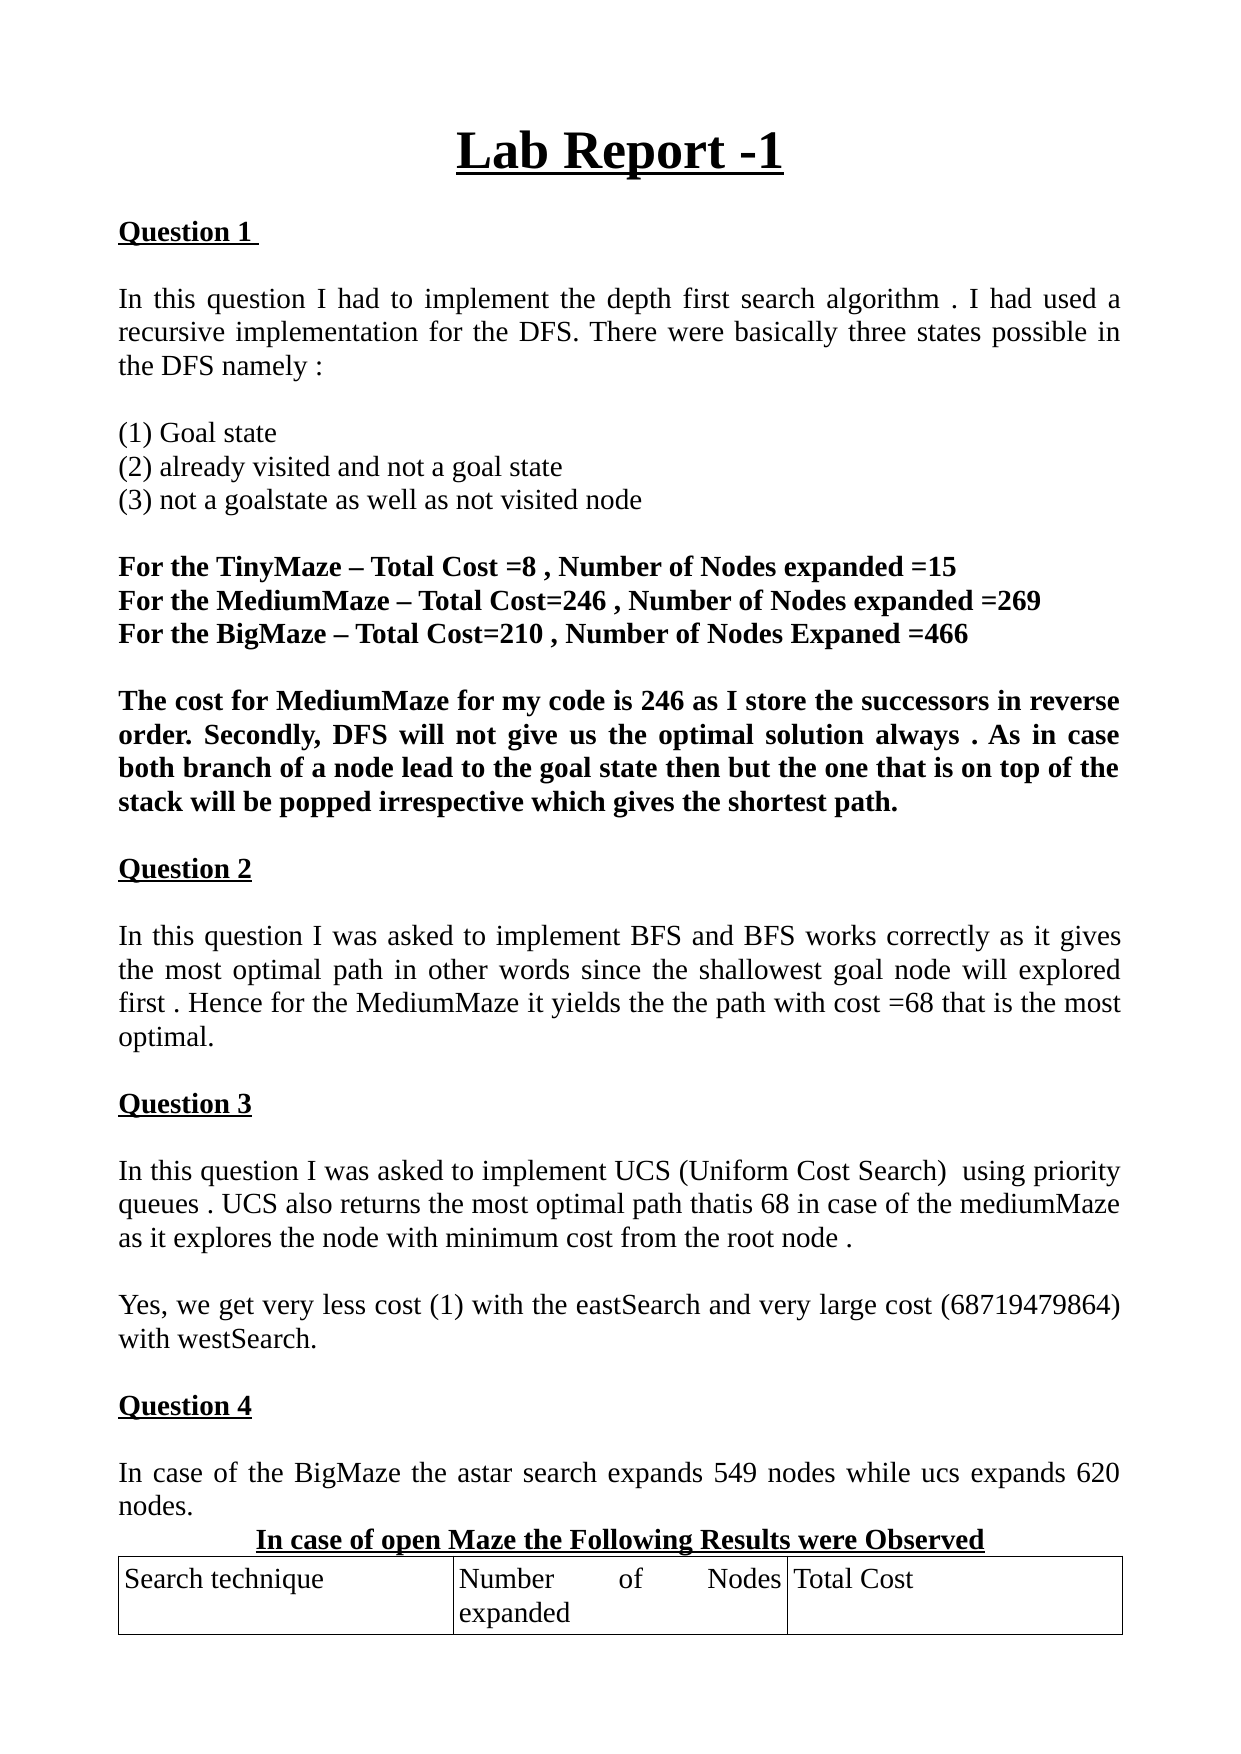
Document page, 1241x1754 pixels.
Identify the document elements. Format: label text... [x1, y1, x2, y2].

text In case of open Maze the Following Results were Observed [118, 1522, 1122, 1556]
text For the MediumMaze – Total Cost=246 , Number of Nodes expanded =269 [118, 583, 1122, 616]
text In this question I was asked to implement BFS and BFS works correctly as it gives the most optimal path in other words since the shallowest goal node will explored first . Hence for the MediumMaze it yields the the path with cost =68 that is the most optimal. [118, 918, 1122, 1052]
text For the TinyMaze – Total Cost =8 , Number of Nodes expanded =15 [118, 549, 1122, 583]
text In this question I had to implement the depth first search algorithm . I had used a recursive implementation for the DFS. There were basically three states possible in the DFS namely : [118, 281, 1122, 382]
text Question 4 [118, 1388, 1122, 1421]
text Question 3 [118, 1086, 1122, 1119]
text The cost for MediumMaze for my code is 246 as I store the successors in reverse order. Secondly, DFS will not give us the optimal solution always . As in case both branch of a node lead to the goal state then but the one that is on top of the stack will be popped irrespective which gives the shortest path. [118, 683, 1122, 818]
text (1) Goal state [118, 415, 1122, 449]
text In this question I was asked to implement UCS (Uniform Cost Search) using priority queues . UCS also returns the most optimal path thatis 68 in case of the mediumMaze as it explores the node with minimum cost from the root node . [118, 1153, 1122, 1254]
table_header Search technique [119, 1557, 453, 1634]
text Question 1 [118, 214, 1122, 247]
text Question 2 [118, 851, 1122, 885]
table_header Total Cost [788, 1557, 1122, 1634]
text Yes, we get very less cost (1) with the eastSearch and very large cost (68719479864) with westSearch. [118, 1287, 1122, 1354]
text For the BigMaze – Total Cost=210 , Number of Nodes Expaned =466 [118, 616, 1122, 650]
table_header Number of Nodes expanded [454, 1557, 787, 1634]
text In case of the BigMaze the astar search expands 549 nodes while ucs expands 620 nodes. [118, 1455, 1122, 1522]
text Lab Report -1 [118, 118, 1122, 180]
text (2) already visited and not a goal state [118, 449, 1122, 482]
text (3) not a goalstate as well as not visited node [118, 482, 1122, 516]
